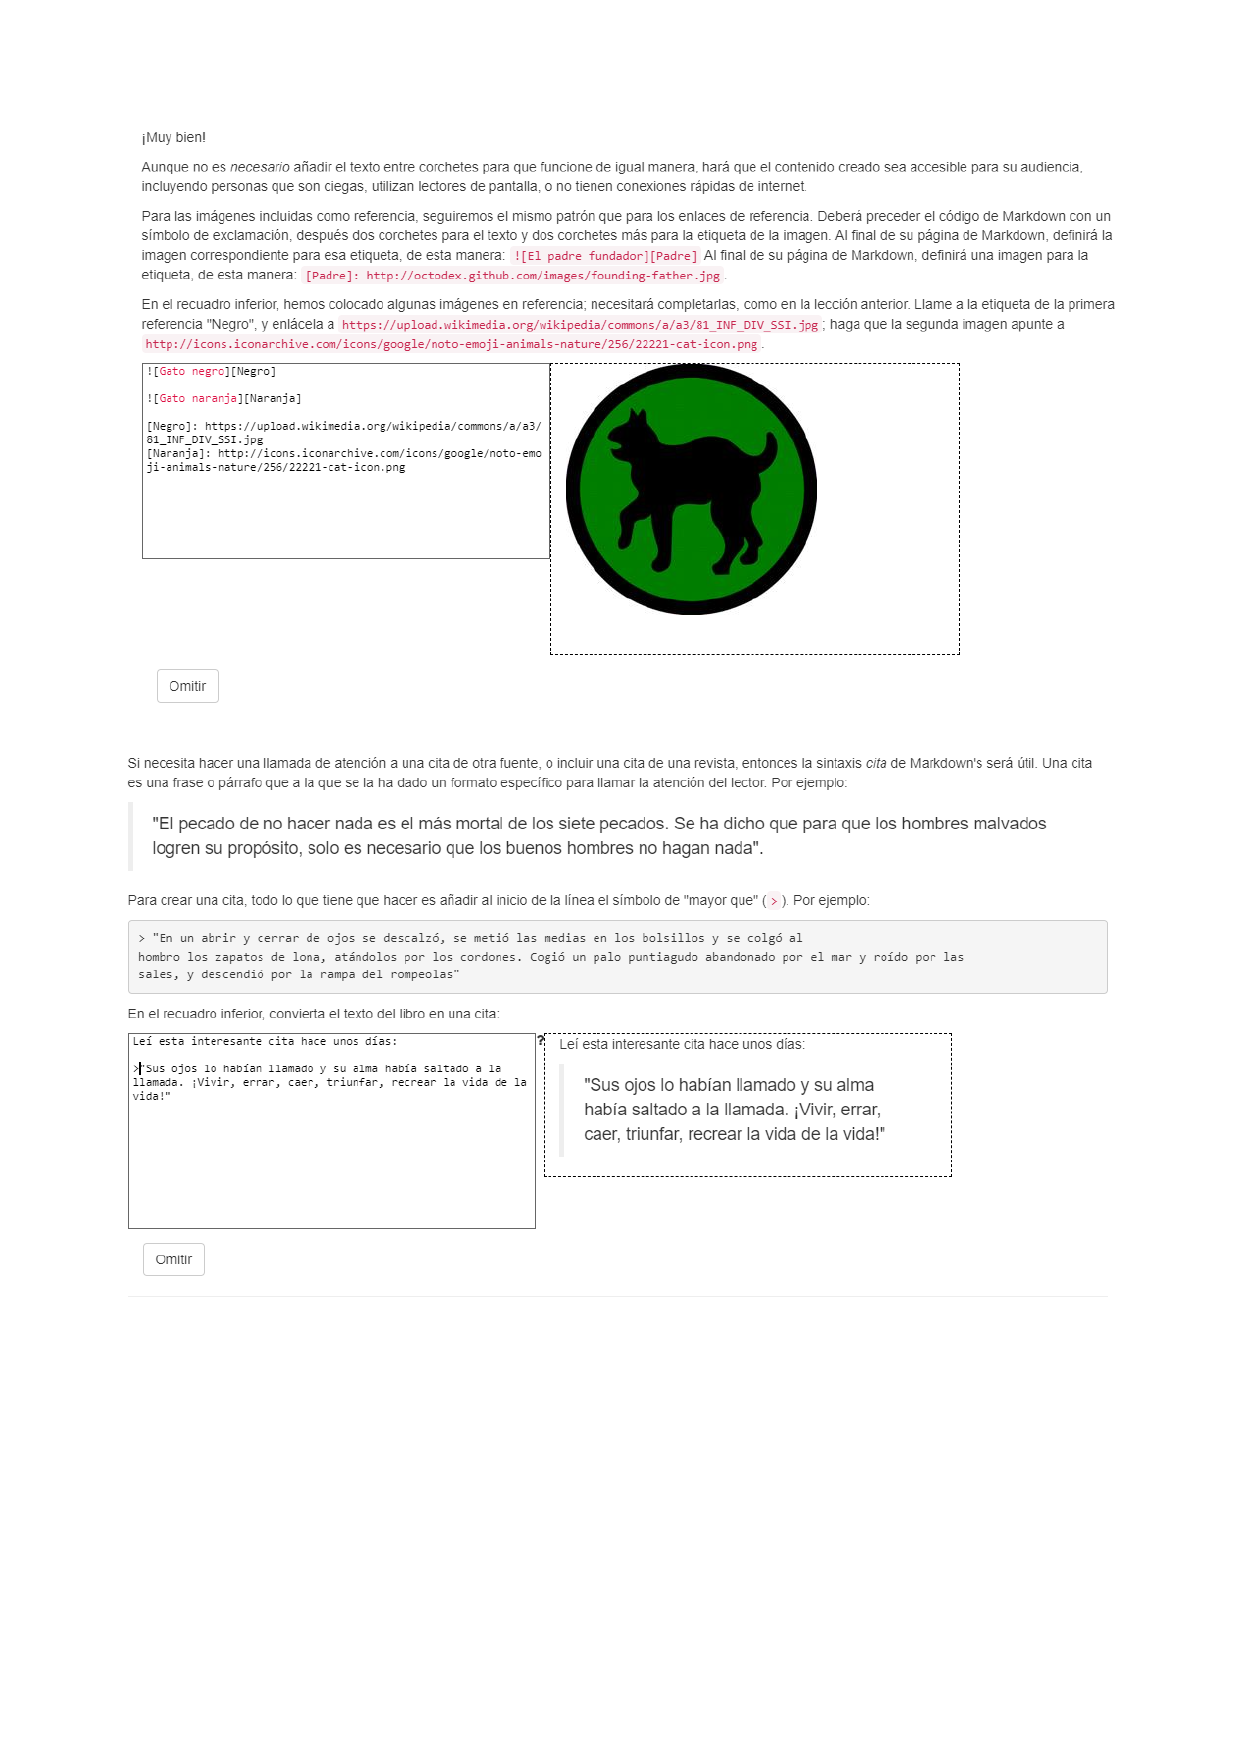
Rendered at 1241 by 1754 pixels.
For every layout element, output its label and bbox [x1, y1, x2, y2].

picture [118, 733, 1123, 1303]
picture [118, 118, 1123, 705]
